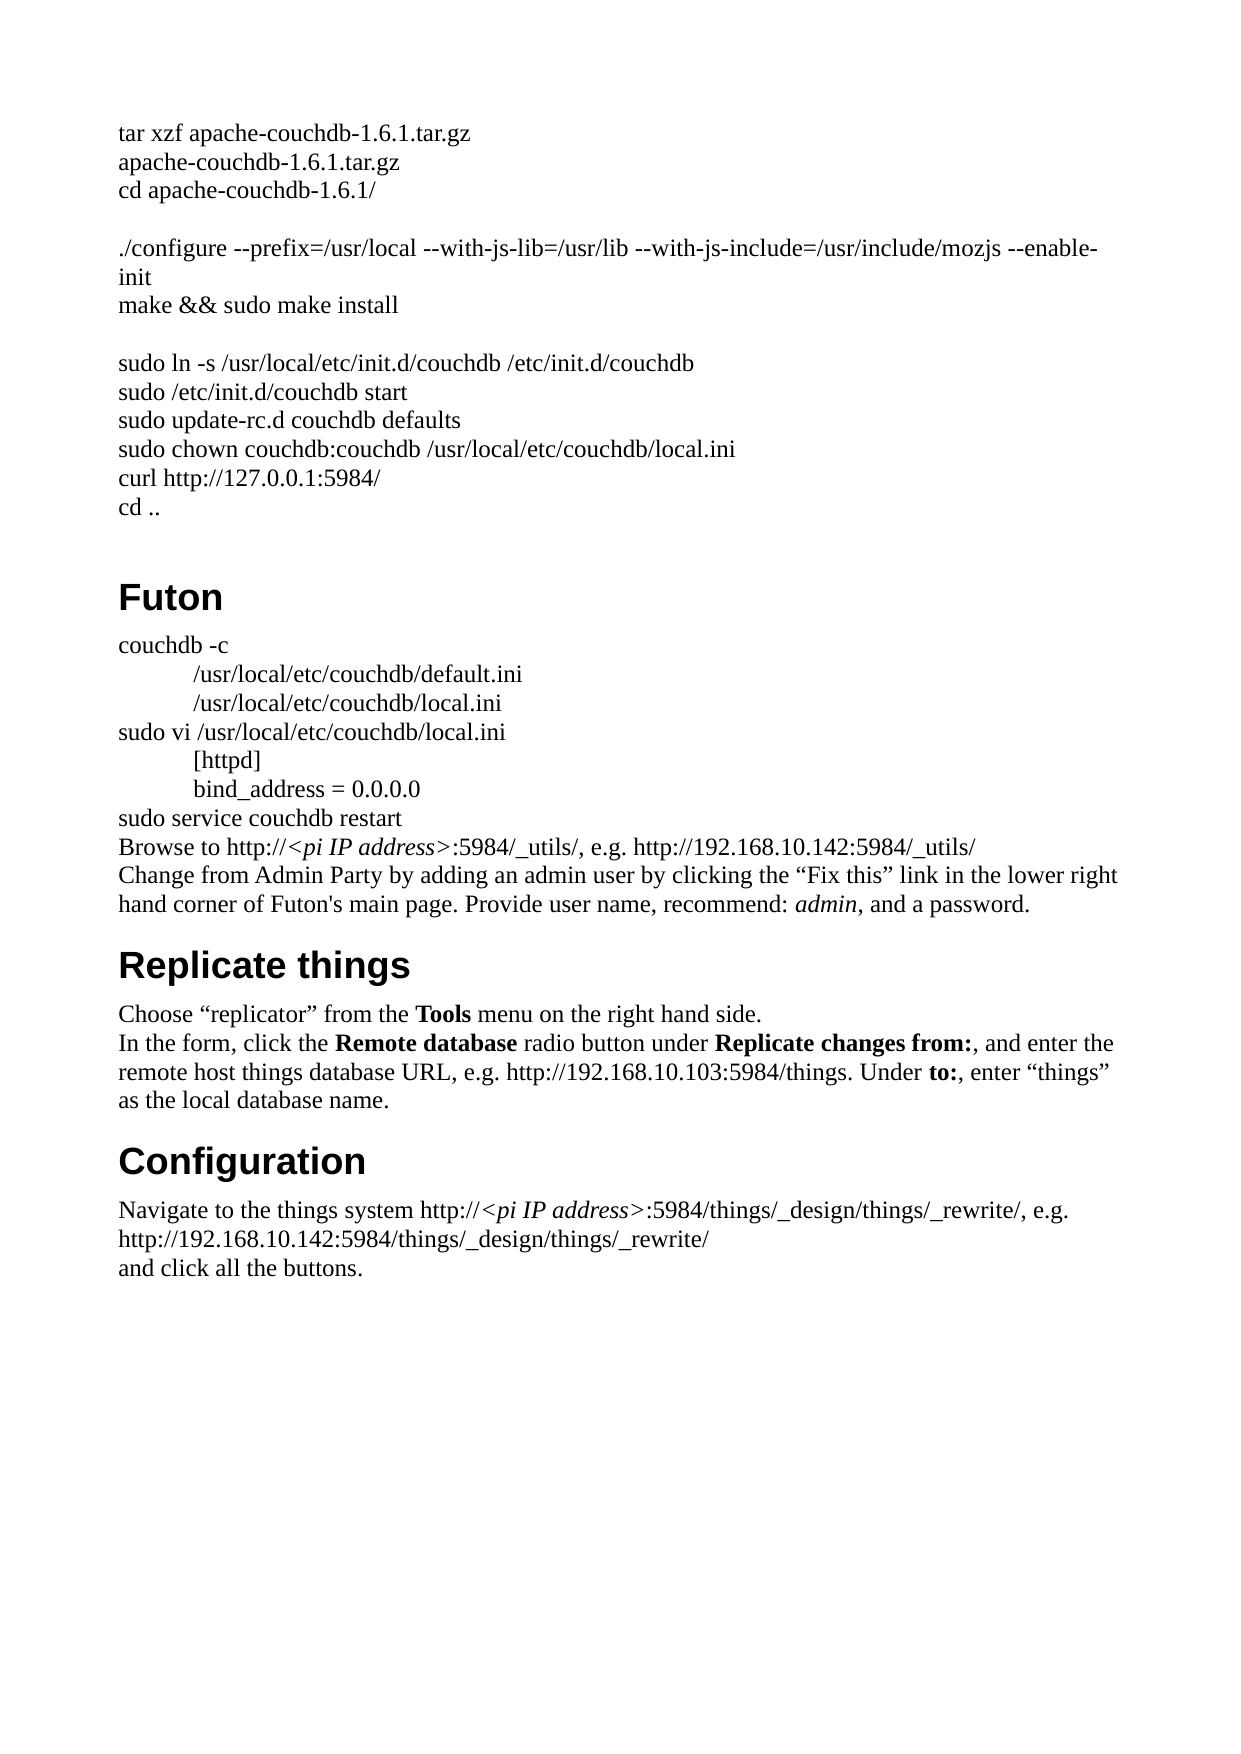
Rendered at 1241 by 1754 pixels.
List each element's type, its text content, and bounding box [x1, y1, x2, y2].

text couchdb -c [118, 631, 1122, 659]
text ./configure --prefix=/usr/local --with-js-lib=/usr/lib --with-js-include=/usr/include/mozjs --enable-init [118, 233, 1122, 291]
text [httpd] [118, 746, 1122, 774]
text tar xzf apache-couchdb-1.6.1.tar.gz [118, 118, 1122, 147]
text sudo vi /usr/local/etc/couchdb/local.ini [118, 717, 1122, 746]
text sudo update-rc.d couchdb defaults [118, 406, 1122, 434]
text In the form, click the Remote database radio button under Replicate changes from:, and enter the remote host things database URL, e.g. http://192.168.10.103:5984/things. Under to:, enter “things” as the local database name. [118, 1028, 1122, 1114]
text /usr/local/etc/couchdb/default.ini [118, 659, 1122, 688]
text sudo /etc/init.d/couchdb start [118, 377, 1122, 406]
text curl http://127.0.0.1:5984/ [118, 463, 1122, 492]
text cd apache-couchdb-1.6.1/ [118, 176, 1122, 204]
text sudo chown couchdb:couchdb /usr/local/etc/couchdb/local.ini [118, 434, 1122, 463]
text Browse to http://<pi IP address>:5984/_utils/, e.g. http://192.168.10.142:5984/_utils/ [118, 832, 1122, 861]
text make && sudo make install [118, 291, 1122, 319]
text Navigate to the things system http://<pi IP address>:5984/things/_design/things/_rewrite/, e.g. http://192.168.10.142:5984/things/_design/things/_rewrite/ [118, 1195, 1122, 1253]
text and click all the buttons. [118, 1253, 1122, 1282]
text Change from Admin Party by adding an admin user by clicking the “Fix this” link in the lower right hand corner of Futon's main page. Provide user name, recommend: admin, and a password. [118, 861, 1122, 918]
text apache-couchdb-1.6.1.tar.gz [118, 147, 1122, 176]
text Choose “replicator” from the Tools menu on the right hand side. [118, 999, 1122, 1028]
text sudo service couchdb restart [118, 803, 1122, 832]
subtitle Futon [118, 574, 1122, 618]
text /usr/local/etc/couchdb/local.ini [118, 688, 1122, 717]
subtitle Configuration [118, 1139, 1122, 1183]
text sudo ln -s /usr/local/etc/init.d/couchdb /etc/init.d/couchdb [118, 348, 1122, 377]
text bind_address = 0.0.0.0 [118, 774, 1122, 803]
subtitle Replicate things [118, 943, 1122, 987]
text cd .. [118, 492, 1122, 521]
